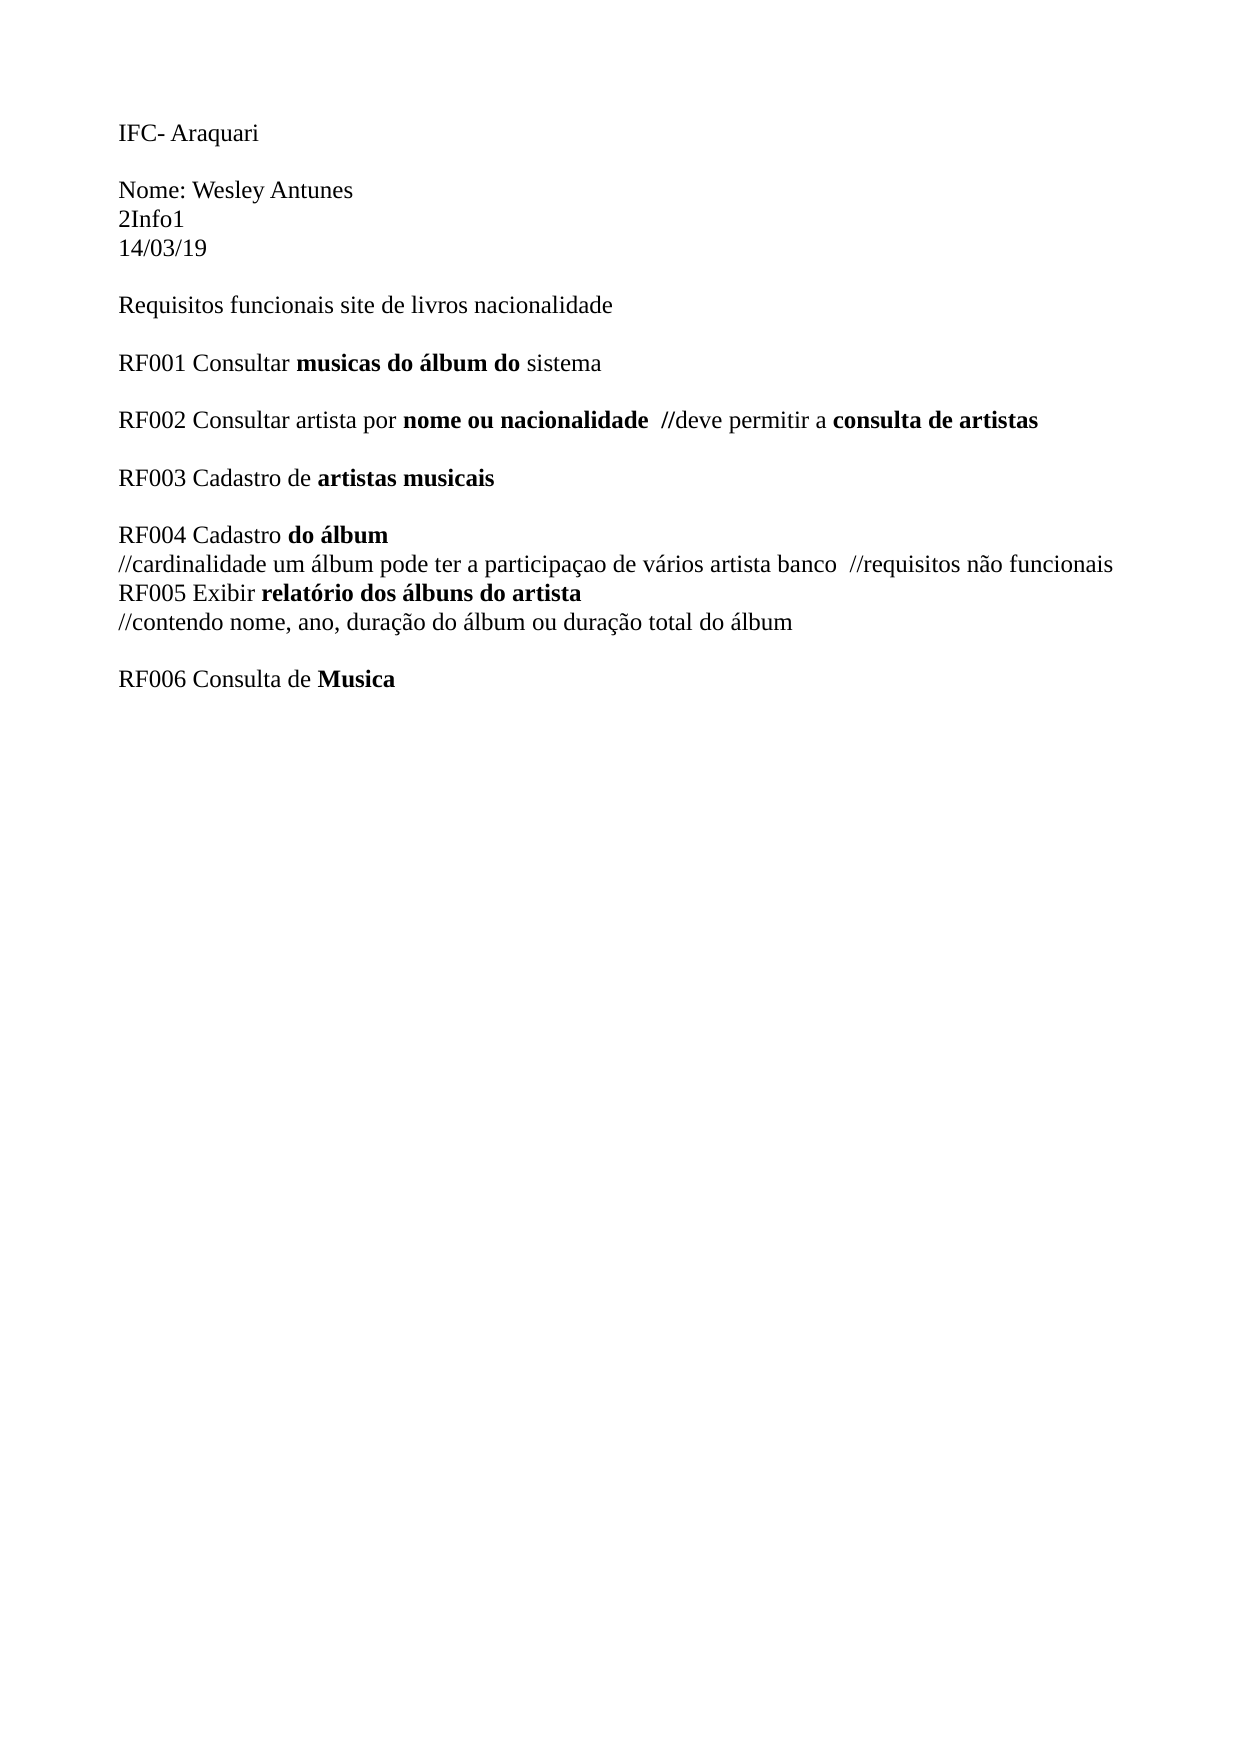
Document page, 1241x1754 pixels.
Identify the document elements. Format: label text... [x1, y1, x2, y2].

text RF001 Consultar musicas do álbum do sistema [118, 348, 1122, 377]
text RF004 Cadastro do álbum [118, 521, 1122, 549]
text RF002 Consultar artista por nome ou nacionalidade //deve permitir a consulta de artistas [118, 406, 1122, 434]
text 2Info1 [118, 204, 1122, 233]
text 14/03/19 [118, 233, 1122, 262]
text IFC- Araquari [118, 118, 1122, 147]
text Requisitos funcionais site de livros nacionalidade [118, 291, 1122, 319]
text //contendo nome, ano, duração do álbum ou duração total do álbum [118, 607, 1122, 636]
text //cardinalidade um álbum pode ter a participaçao de vários artista banco //requisitos não funcionais [118, 549, 1122, 578]
text Nome: Wesley Antunes [118, 176, 1122, 204]
text RF003 Cadastro de artistas musicais [118, 463, 1122, 492]
text RF005 Exibir relatório dos álbuns do artista [118, 578, 1122, 607]
text RF006 Consulta de Musica [118, 664, 1122, 693]
